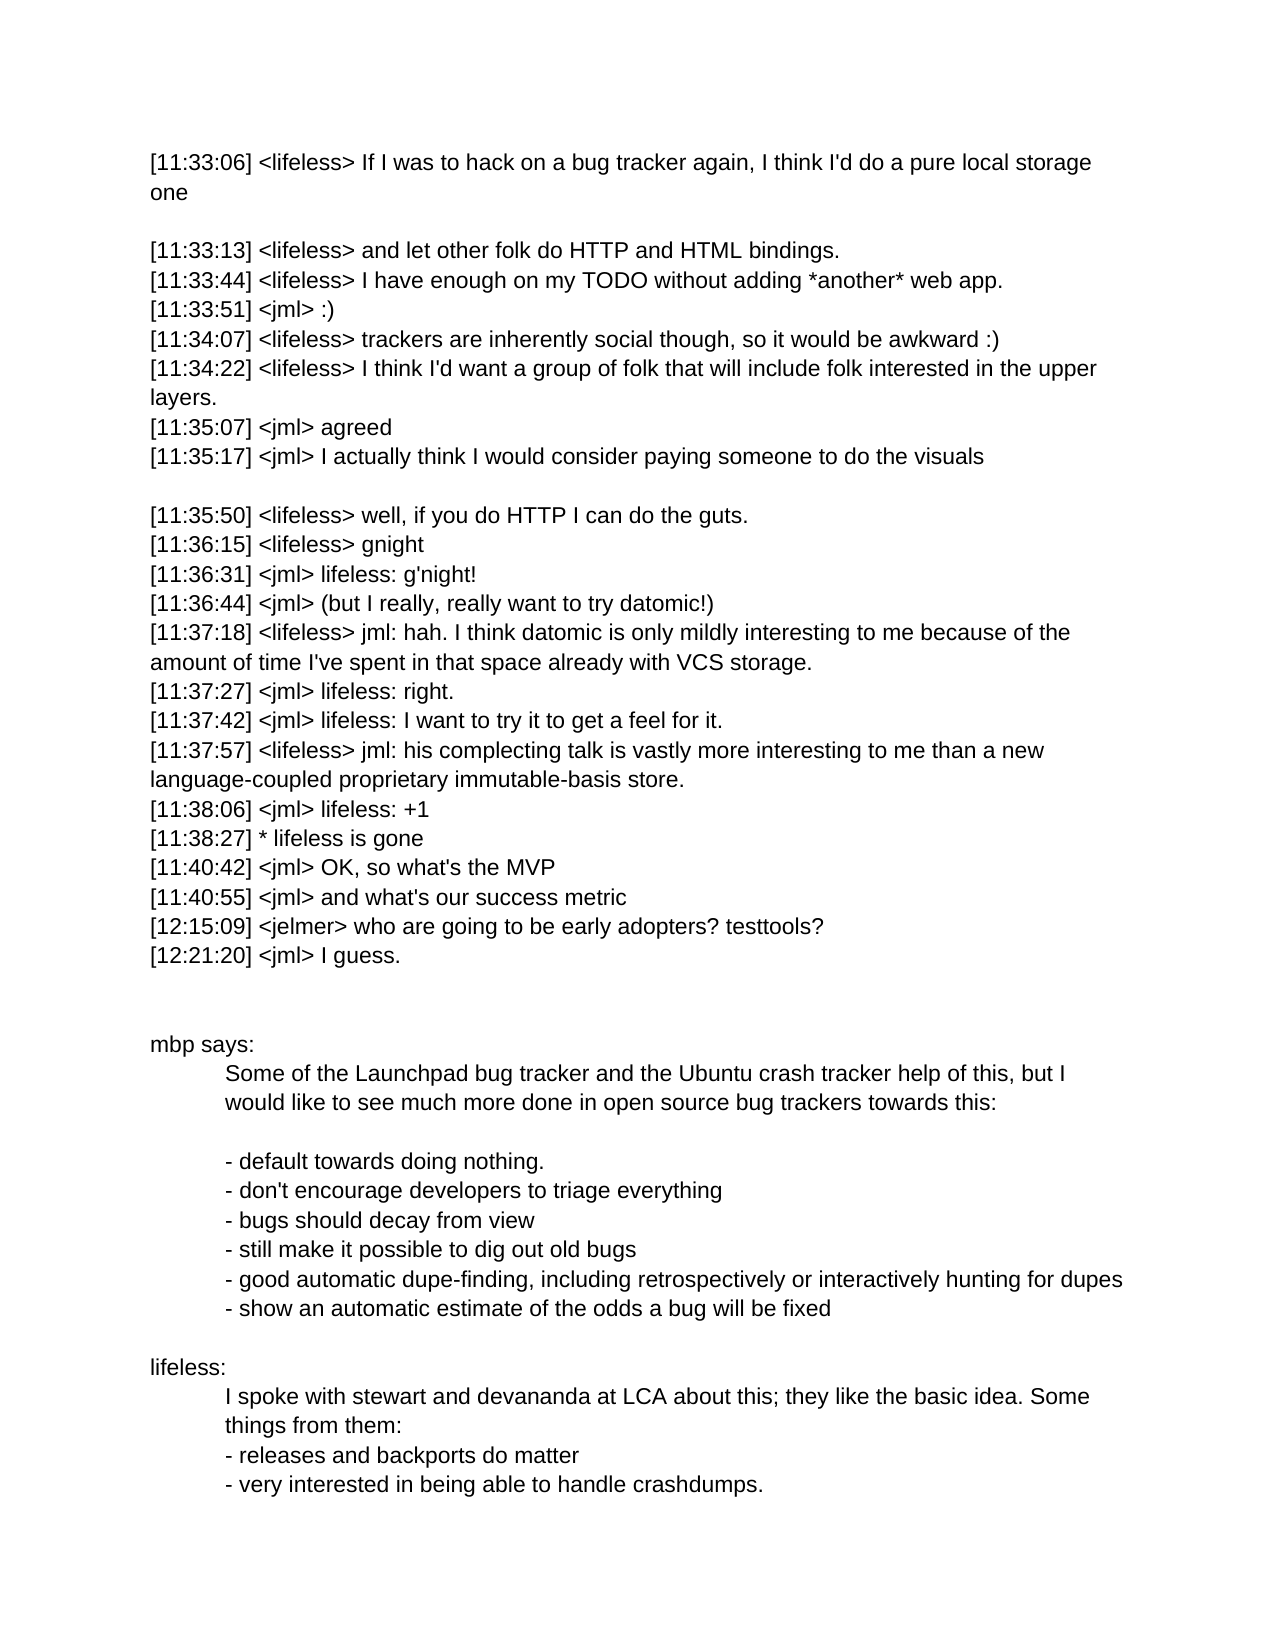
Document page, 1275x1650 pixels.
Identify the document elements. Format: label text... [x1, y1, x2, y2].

text [12:21:20] <jml> I guess. [150, 943, 1125, 969]
text Some of the Launchpad bug tracker and the Ubuntu crash tracker help of this, but I would like to see much more done in open source bug trackers towards this: [225, 1061, 1125, 1116]
text mbp says: [150, 1031, 1125, 1057]
text lifeless: [150, 1354, 1125, 1380]
text [11:36:44] <jml> (but I really, really want to try datomic!) [150, 591, 1125, 616]
text [11:35:07] <jml> agreed [150, 414, 1125, 440]
text [12:15:09] <jelmer> who are going to be early adopters? testtools? [150, 914, 1125, 939]
text [11:35:50] <lifeless> well, if you do HTTP I can do the guts. [150, 502, 1125, 528]
text [11:37:18] <lifeless> jml: hah. I think datomic is only mildly interesting to me because of the amount of time I've spent in that space already with VCS storage. [150, 620, 1125, 675]
text - releases and backports do matter [225, 1442, 1125, 1468]
text - bugs should decay from view [225, 1207, 1125, 1233]
text [11:33:06] <lifeless> If I was to hack on a bug tracker again, I think I'd do a pure local storage one [150, 150, 1125, 205]
text [11:37:42] <jml> lifeless: I want to try it to get a feel for it. [150, 708, 1125, 734]
text - default towards doing nothing. [225, 1149, 1125, 1174]
text I spoke with stewart and devananda at LCA about this; they like the basic idea. Some things from them: [225, 1384, 1125, 1439]
text - show an automatic estimate of the odds a bug will be fixed [225, 1296, 1125, 1321]
text [11:33:13] <lifeless> and let other folk do HTTP and HTML bindings. [150, 238, 1125, 264]
text [11:37:57] <lifeless> jml: his complecting talk is vastly more interesting to me than a new language-coupled proprietary immutable-basis store. [150, 737, 1125, 792]
text [11:35:17] <jml> I actually think I would consider paying someone to do the visuals [150, 444, 1125, 469]
text [11:38:06] <jml> lifeless: +1 [150, 796, 1125, 822]
text [11:36:15] <lifeless> gnight [150, 532, 1125, 557]
text [11:36:31] <jml> lifeless: g'night! [150, 561, 1125, 587]
text - don't encourage developers to triage everything [225, 1178, 1125, 1204]
text [11:34:07] <lifeless> trackers are inherently social though, so it would be awkward :) [150, 326, 1125, 352]
text [11:37:27] <jml> lifeless: right. [150, 679, 1125, 704]
text [11:40:42] <jml> OK, so what's the MVP [150, 855, 1125, 881]
text [11:38:27] * lifeless is gone [150, 826, 1125, 851]
text - good automatic dupe-finding, including retrospectively or interactively hunting for dupes [225, 1266, 1125, 1292]
text [11:33:44] <lifeless> I have enough on my TODO without adding *another* web app. [150, 267, 1125, 293]
text - still make it possible to dig out old bugs [225, 1237, 1125, 1262]
text [11:40:55] <jml> and what's our success metric [150, 884, 1125, 910]
text [11:34:22] <lifeless> I think I'd want a group of folk that will include folk interested in the upper layers. [150, 356, 1125, 411]
text - very interested in being able to handle crashdumps. [225, 1472, 1125, 1497]
text [11:33:51] <jml> :) [150, 297, 1125, 322]
